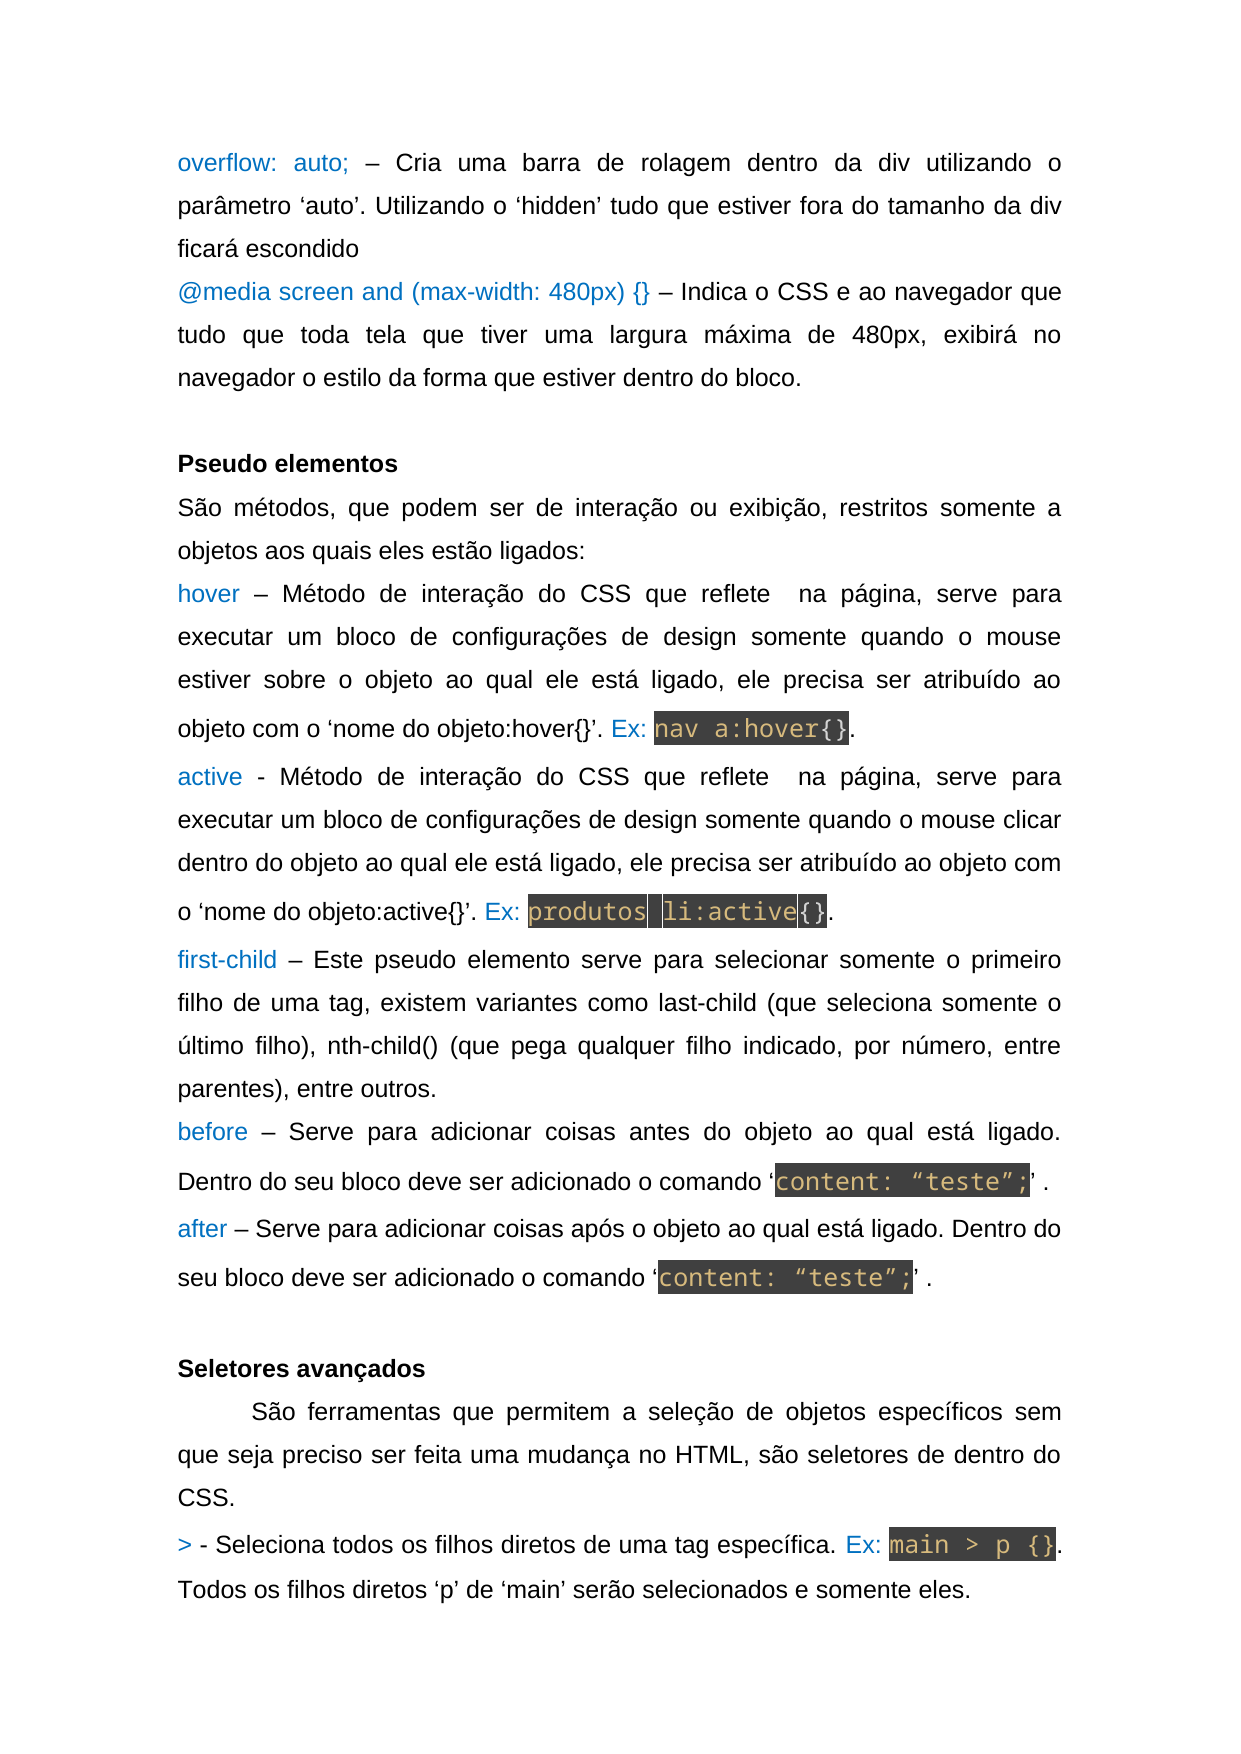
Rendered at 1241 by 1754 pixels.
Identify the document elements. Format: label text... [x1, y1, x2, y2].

text active - Método de interação do CSS que reflete na página, serve para executar um bloco de configurações de design somente quando o mouse clicar dentro do objeto ao qual ele está ligado, ele precisa ser atribuído ao objeto com o ‘nome do objeto:active{}’. Ex: produtos li:active{}. [177, 762, 1063, 928]
text São ferramentas que permitem a seleção de objetos específicos sem que seja preciso ser feita uma mudança no HTML, são seletores de dentro do CSS. [177, 1397, 1063, 1512]
text Pseudo elementos [177, 449, 1063, 478]
text > - Seleciona todos os filhos diretos de uma tag específica. Ex: main > p {}. Todos os filhos diretos ‘p’ de ‘main’ serão selecionados e somente eles. [177, 1527, 1063, 1604]
text Seletores avançados [177, 1354, 1063, 1383]
text hover – Método de interação do CSS que reflete na página, serve para executar um bloco de configurações de design somente quando o mouse estiver sobre o objeto ao qual ele está ligado, ele precisa ser atribuído ao objeto com o ‘nome do objeto:hover{}’. Ex: nav a:hover{}. [177, 579, 1063, 745]
text São métodos, que podem ser de interação ou exibição, restritos somente a objetos aos quais eles estão ligados: [177, 493, 1063, 564]
text overflow: auto; – Cria uma barra de rolagem dentro da div utilizando o parâmetro ‘auto’. Utilizando o ‘hidden’ tudo que estiver fora do tamanho da div ficará escondido [177, 148, 1063, 263]
text after – Serve para adicionar coisas após o objeto ao qual está ligado. Dentro do seu bloco deve ser adicionado o comando ‘content: “teste”;’ . [177, 1214, 1063, 1294]
text first-child – Este pseudo elemento serve para selecionar somente o primeiro filho de uma tag, existem variantes como last-child (que seleciona somente o último filho), nth-child() (que pega qualquer filho indicado, por número, entre parentes), entre outros. [177, 945, 1063, 1103]
text before – Serve para adicionar coisas antes do objeto ao qual está ligado. Dentro do seu bloco deve ser adicionado o comando ‘content: “teste”;’ . [177, 1117, 1063, 1197]
text @media screen and (max-width: 480px) {} – Indica o CSS e ao navegador que tudo que toda tela que tiver uma largura máxima de 480px, exibirá no navegador o estilo da forma que estiver dentro do bloco. [177, 277, 1063, 392]
